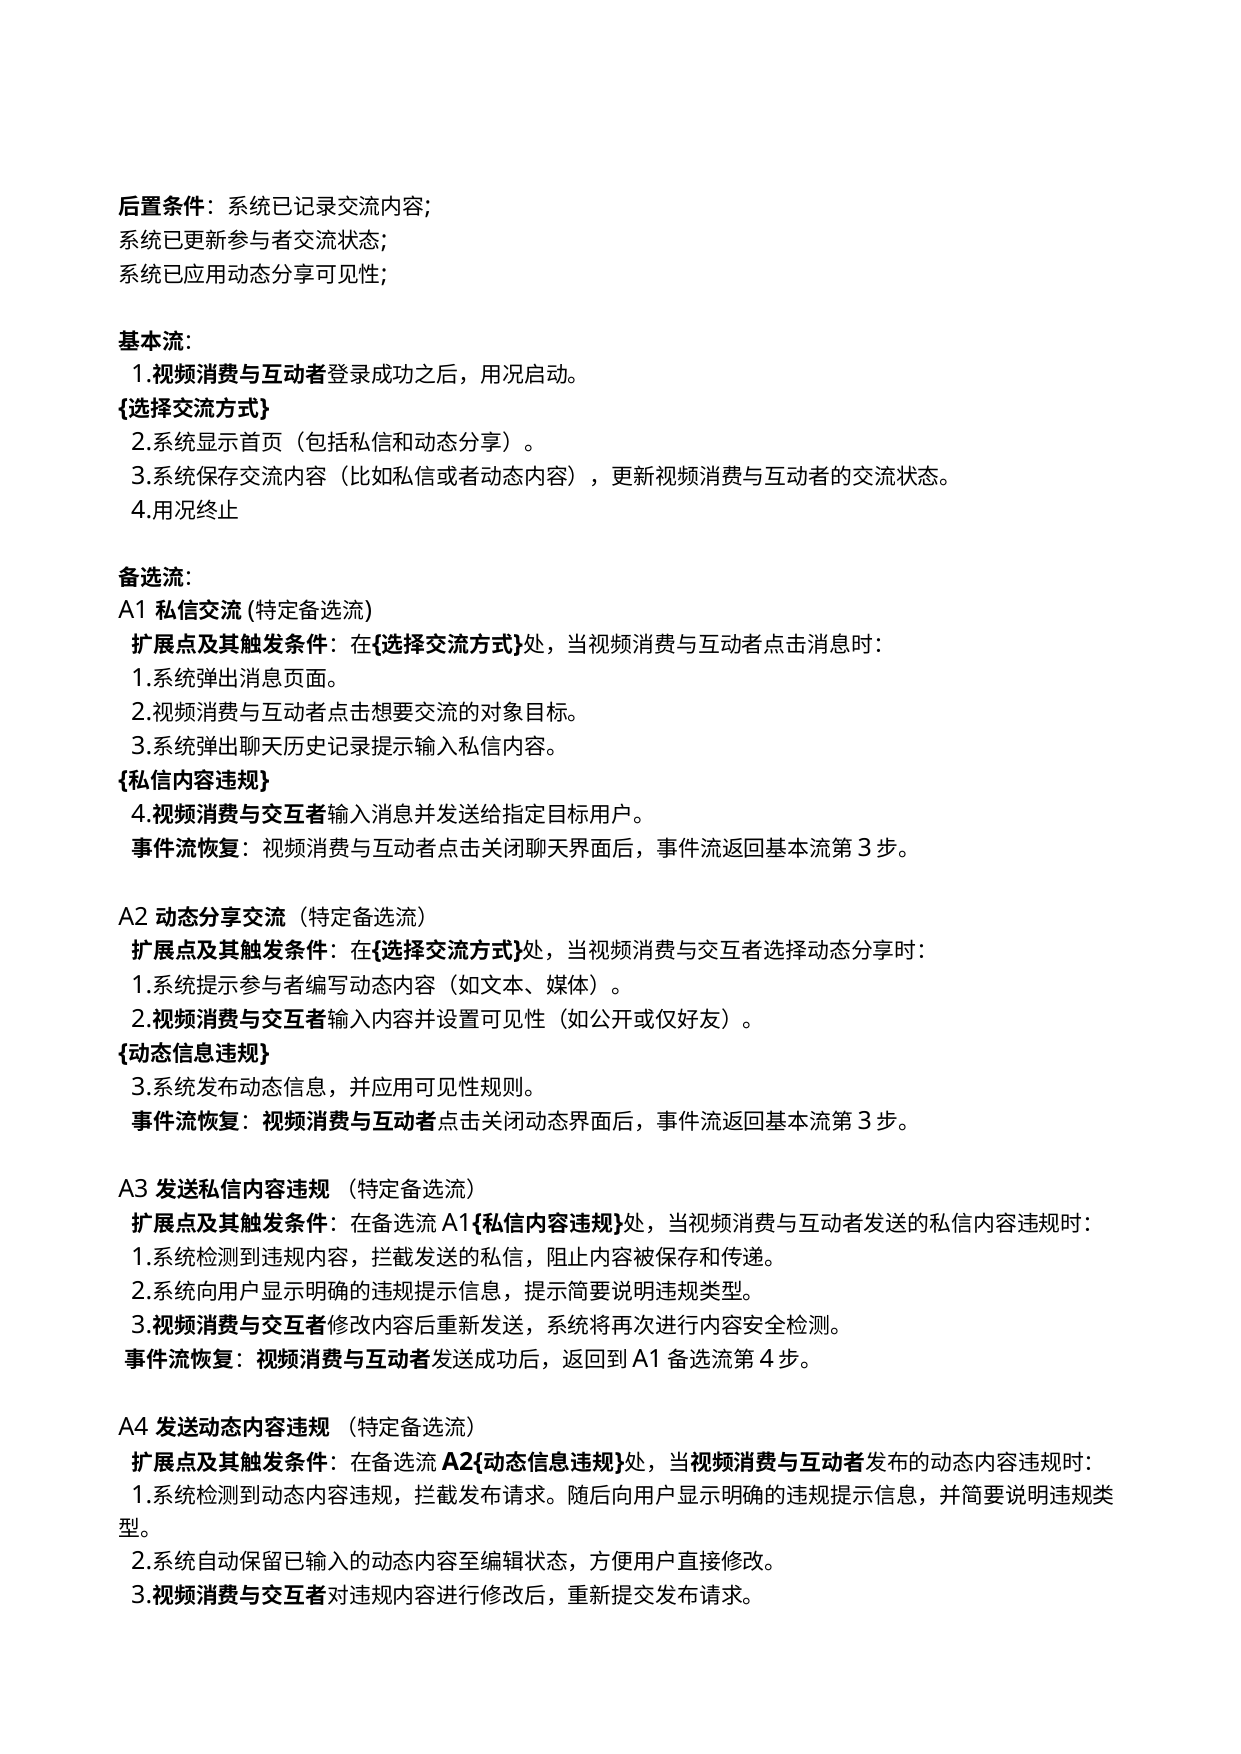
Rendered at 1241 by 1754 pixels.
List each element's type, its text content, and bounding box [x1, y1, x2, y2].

text A4 发送动态内容违规 （特定备选流） [118, 1409, 1122, 1443]
text 3.系统发布动态信息，并应用可见性规则。 [118, 1068, 1122, 1102]
text 1.视频消费与互动者登录成功之后，用况启动。 [118, 356, 1122, 389]
text 3.视频消费与交互者对违规内容进行修改后，重新提交发布请求。 [118, 1577, 1122, 1611]
text 1.系统检测到违规内容，拦截发送的私信，阻止内容被保存和传递。 [118, 1239, 1122, 1273]
text 1.系统检测到动态内容违规，拦截发布请求。随后向用户显示明确的违规提示信息，并简要说明违规类 型。 [118, 1477, 1122, 1543]
text A1 私信交流​ (特定备选流) [118, 592, 1122, 626]
text 事件流恢复：视频消费与互动者点击关闭聊天界面后，事件流返回基本流第3步。 [118, 830, 1122, 864]
text A3 发送私信内容违规 ​（特定备选流） [118, 1171, 1122, 1205]
text 扩展点及其触发条件：在备选流A2{动态信息违规}处，当视频消费与互动者发布的动态内容违规时： [118, 1443, 1122, 1477]
text 备选流： [118, 560, 1122, 592]
text A2 动态分享交流​（特定备选流） [118, 898, 1122, 932]
text {私信内容违规} [118, 762, 1122, 796]
text 2.视频消费与互动者点击想要交流的对象目标。 [118, 694, 1122, 728]
text 扩展点及其触发条件：在备选流A1{私信内容违规}处，当视频消费与互动者发送的私信内容违规时： [118, 1205, 1122, 1239]
text 3.系统保存交流内容（比如私信或者动态内容），更新视频消费与互动者的交流状态。 [118, 458, 1122, 492]
text 基本流： [118, 324, 1122, 356]
text 2.系统显示首页（包括私信和动态分享）。 [118, 424, 1122, 458]
text 1.系统提示参与者编写动态内容（如文本、媒体）。 [118, 966, 1122, 1000]
text 扩展点及其触发条件：在{选择交流方式}处，当视频消费与互动者点击消息时： [118, 626, 1122, 660]
text 2.系统自动保留已输入的动态内容至编辑状态，方便用户直接修改。 [118, 1543, 1122, 1577]
text 1.系统弹出消息页面。 [118, 660, 1122, 694]
text 4.视频消费与交互者输入消息并发送给指定目标用户。 [118, 796, 1122, 830]
text 3.系统弹出聊天历史记录提示输入私信内容。 [118, 728, 1122, 762]
text {动态信息违规} [118, 1034, 1122, 1068]
text 后置条件：系统已记录交流内容; [118, 188, 1122, 222]
text {选择交流方式} [118, 389, 1122, 424]
text 2.视频消费与交互者输入内容并设置可见性（如公开或仅好友）。 [118, 1000, 1122, 1034]
text 扩展点及其触发条件：在{选择交流方式}处，当视频消费与交互者选择动态分享时： [118, 932, 1122, 966]
text 2.系统向用户显示明确的违规提示信息，提示简要说明违规类型。 [118, 1273, 1122, 1307]
text 事件流恢复：视频消费与互动者发送成功后，返回到A1备选流第4步。 [118, 1341, 1122, 1375]
text 事件流恢复：视频消费与互动者点击关闭动态界面后，事件流返回基本流第3步。 [118, 1102, 1122, 1137]
text 4.用况终止 [118, 492, 1122, 526]
text 系统已更新参与者交流状态; [118, 222, 1122, 256]
text 3.视频消费与交互者修改内容后重新发送，系统将再次进行内容安全检测。 [118, 1307, 1122, 1341]
text 系统已应用动态分享可见性; [118, 256, 1122, 290]
